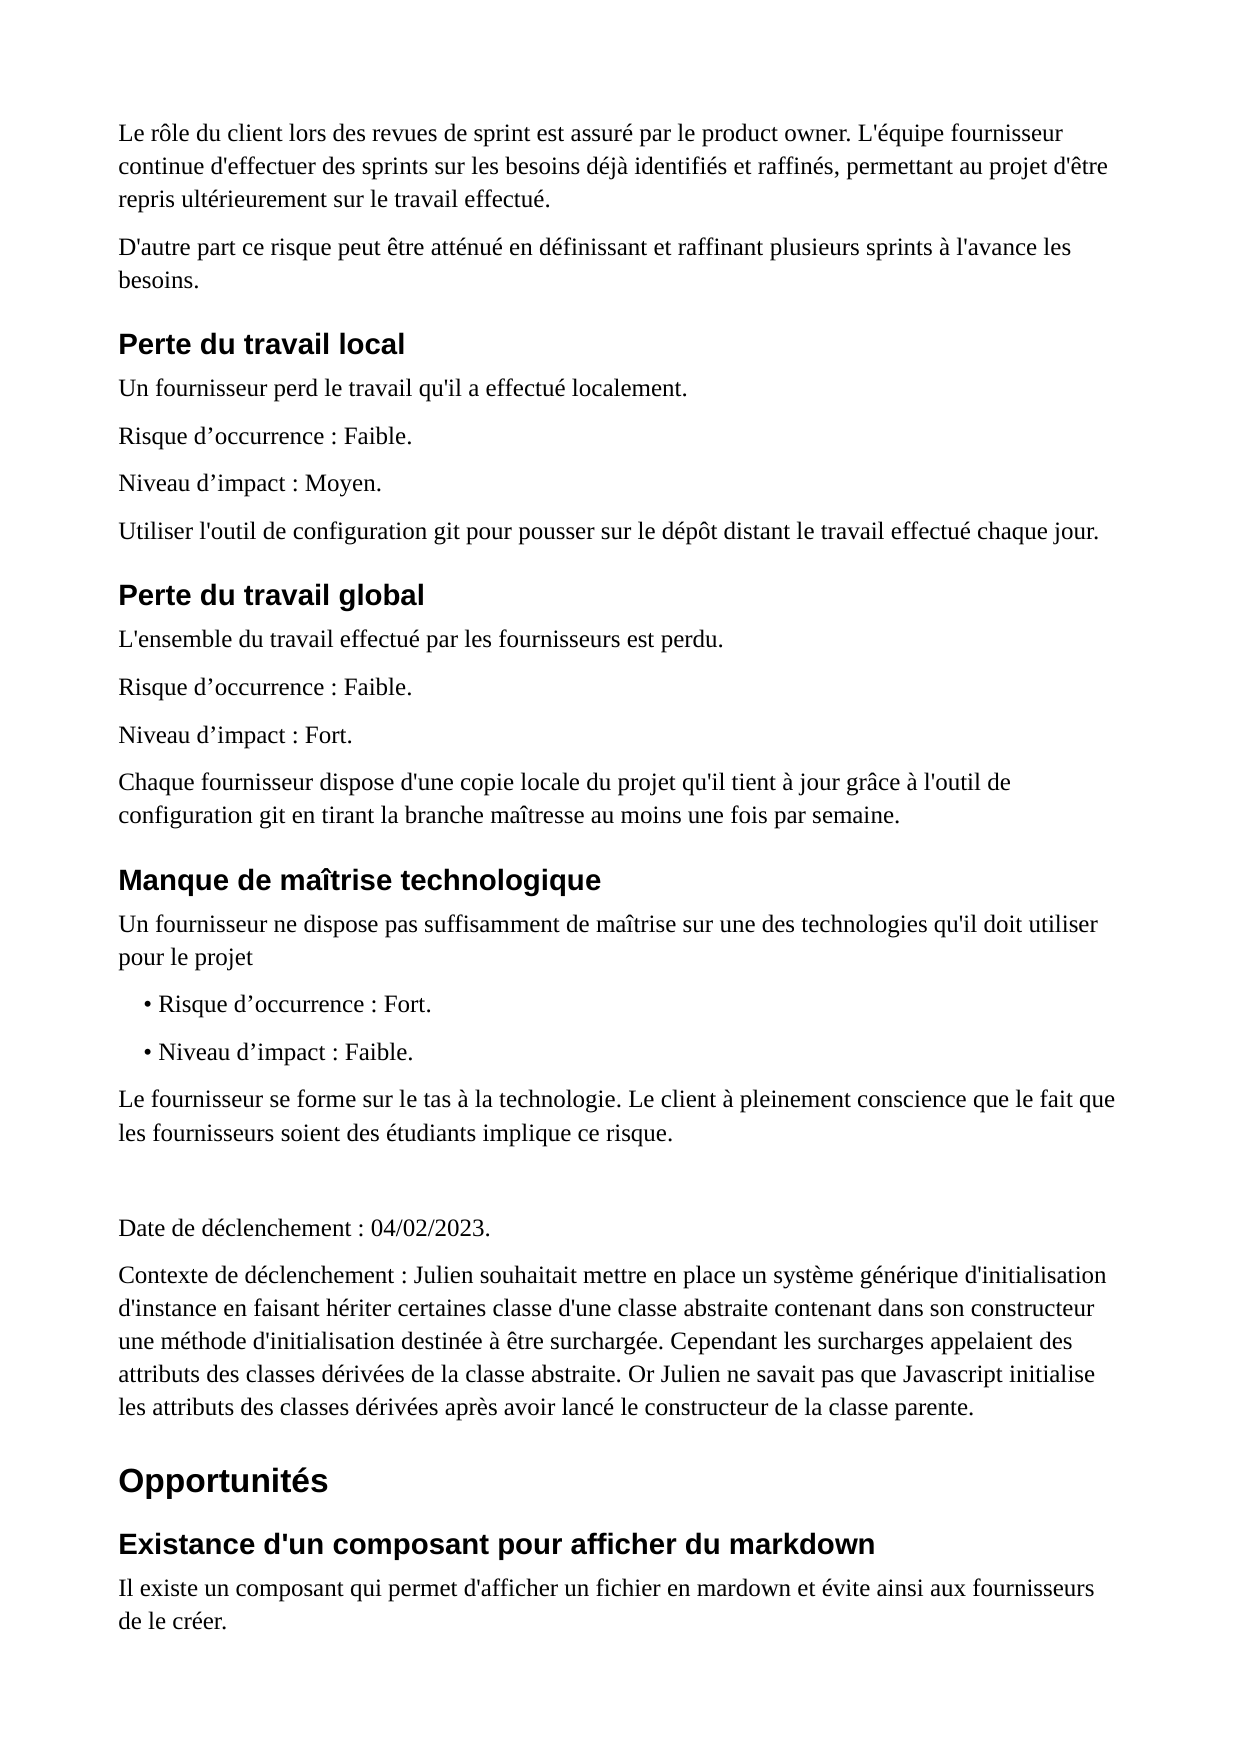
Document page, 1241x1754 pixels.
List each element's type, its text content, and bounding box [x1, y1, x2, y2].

subtitle Perte du travail global [118, 578, 1122, 612]
text Utiliser l'outil de configuration git pour pousser sur le dépôt distant le travail effectué chaque jour. [118, 516, 1122, 545]
text Un fournisseur ne dispose pas suffisamment de maîtrise sur une des technologies qu'il doit utiliser pour le projet [118, 909, 1122, 971]
text Risque d’occurrence : Faible. [118, 672, 1122, 701]
text Le rôle du client lors des revues de sprint est assuré par le product owner. L'équipe fournisseur continue d'effectuer des sprints sur les besoins déjà identifiés et raffinés, permettant au projet d'être repris ultérieurement sur le travail effectué. [118, 118, 1122, 213]
subtitle Manque de maîtrise technologique [118, 862, 1122, 896]
text • Risque d’occurrence : Fort. [118, 989, 1122, 1018]
text Il existe un composant qui permet d'afficher un fichier en mardown et évite ainsi aux fournisseurs de le créer. [118, 1573, 1122, 1635]
text Niveau d’impact : Fort. [118, 720, 1122, 748]
text Risque d’occurrence : Faible. [118, 421, 1122, 449]
subtitle Opportunités [118, 1461, 1122, 1499]
text Contexte de déclenchement : Julien souhaitait mettre en place un système générique d'initialisation d'instance en faisant hériter certaines classe d'une classe abstraite contenant dans son constructeur une méthode d'initialisation destinée à être surchargée. Cependant les surcharges appelaient des attributs des classes dérivées de la classe abstraite. Or Julien ne savait pas que Javascript initialise les attributs des classes dérivées après avoir lancé le constructeur de la classe parente. [118, 1260, 1122, 1421]
text Date de déclenchement : 04/02/2023. [118, 1213, 1122, 1242]
text Niveau d’impact : Moyen. [118, 468, 1122, 497]
text L'ensemble du travail effectué par les fournisseurs est perdu. [118, 624, 1122, 653]
text Chaque fournisseur dispose d'une copie locale du projet qu'il tient à jour grâce à l'outil de configuration git en tirant la branche maîtresse au moins une fois par semaine. [118, 767, 1122, 829]
text Le fournisseur se forme sur le tas à la technologie. Le client à pleinement conscience que le fait que les fournisseurs soient des étudiants implique ce risque. [118, 1084, 1122, 1146]
text Un fournisseur perd le travail qu'il a effectué localement. [118, 373, 1122, 402]
text • Niveau d’impact : Faible. [118, 1037, 1122, 1066]
text D'autre part ce risque peut être atténué en définissant et raffinant plusieurs sprints à l'avance les besoins. [118, 232, 1122, 293]
subtitle Existance d'un composant pour afficher du markdown [118, 1527, 1122, 1560]
subtitle Perte du travail local [118, 327, 1122, 361]
